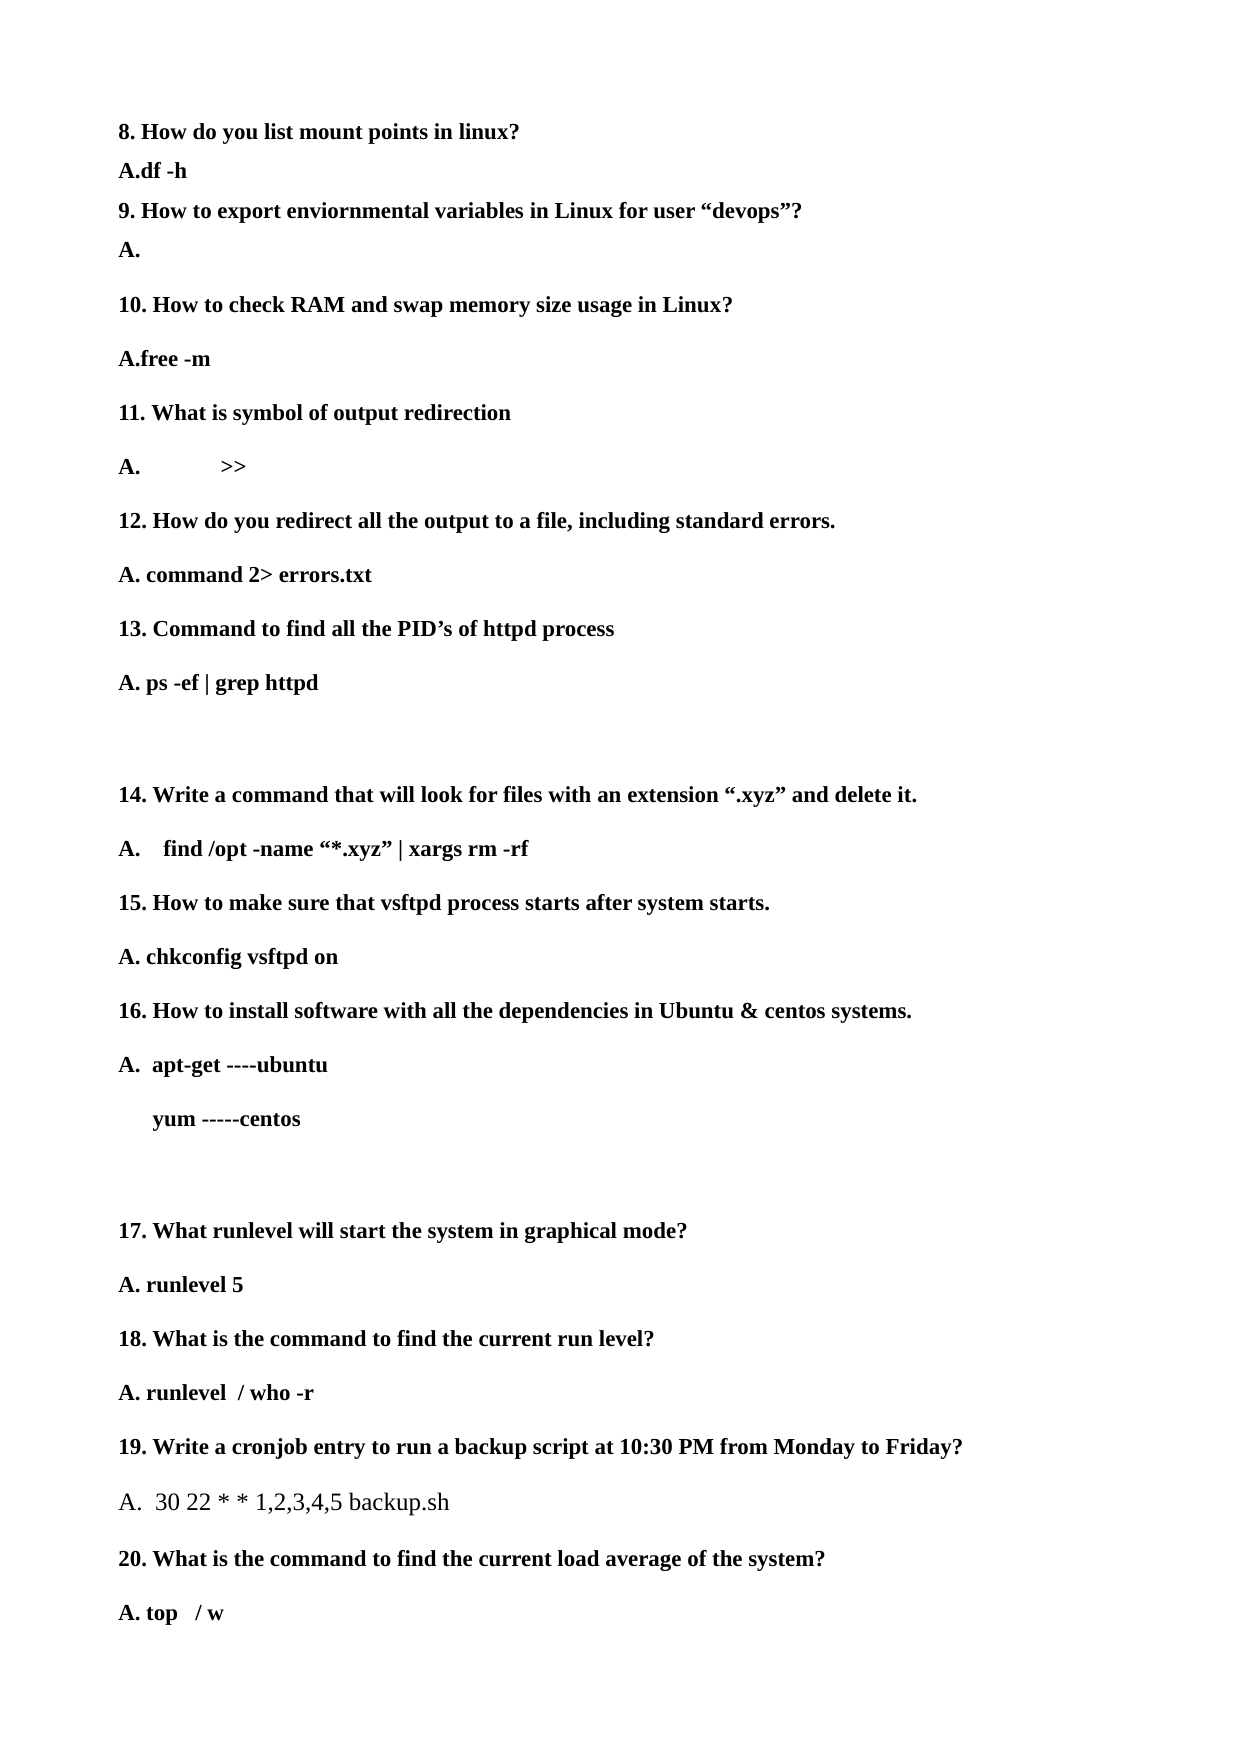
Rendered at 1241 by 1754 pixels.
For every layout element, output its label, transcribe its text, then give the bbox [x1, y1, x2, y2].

text A. runlevel 5 [118, 1271, 1122, 1297]
text 15. How to make sure that vsftpd process starts after system starts. [118, 889, 1122, 915]
text 14. Write a command that will look for files with an extension “.xyz” and delete it. [118, 781, 1122, 807]
text A. apt-get ----ubuntu [118, 1051, 1122, 1077]
text A. [118, 237, 1122, 263]
text A. runlevel / who -r [118, 1379, 1122, 1406]
text A.free -m [118, 345, 1122, 371]
text A.df -h [118, 158, 1122, 184]
text A. command 2> errors.txt [118, 561, 1122, 587]
text 11. What is symbol of output redirection [118, 399, 1122, 425]
text A. >> [118, 453, 1122, 479]
text 13. Command to find all the PID’s of httpd process [118, 615, 1122, 641]
text 18. What is the command to find the current run level? [118, 1325, 1122, 1351]
text A. 30 22 * * 1,2,3,4,5 backup.sh [118, 1487, 1122, 1516]
text A. find /opt -name “*.xyz” | xargs rm -rf [118, 835, 1122, 861]
text 20. What is the command to find the current load average of the system? [118, 1545, 1122, 1571]
text 19. Write a cronjob entry to run a backup script at 10:30 PM from Monday to Friday? [118, 1433, 1122, 1459]
text 16. How to install software with all the dependencies in Ubuntu & centos systems. [118, 997, 1122, 1023]
text A. chkconfig vsftpd on [118, 943, 1122, 969]
text A. top / w [118, 1599, 1122, 1625]
text 17. What runlevel will start the system in graphical mode? [118, 1217, 1122, 1243]
text 10. How to check RAM and swap memory size usage in Linux? [118, 291, 1122, 317]
text 12. How do you redirect all the output to a file, including standard errors. [118, 507, 1122, 533]
text 9. How to export enviornmental variables in Linux for user “devops”? [118, 197, 1122, 223]
text A. ps -ef | grep httpd [118, 669, 1122, 695]
text 8. How do you list mount points in linux? [118, 118, 1122, 144]
text yum -----centos [118, 1105, 1122, 1132]
